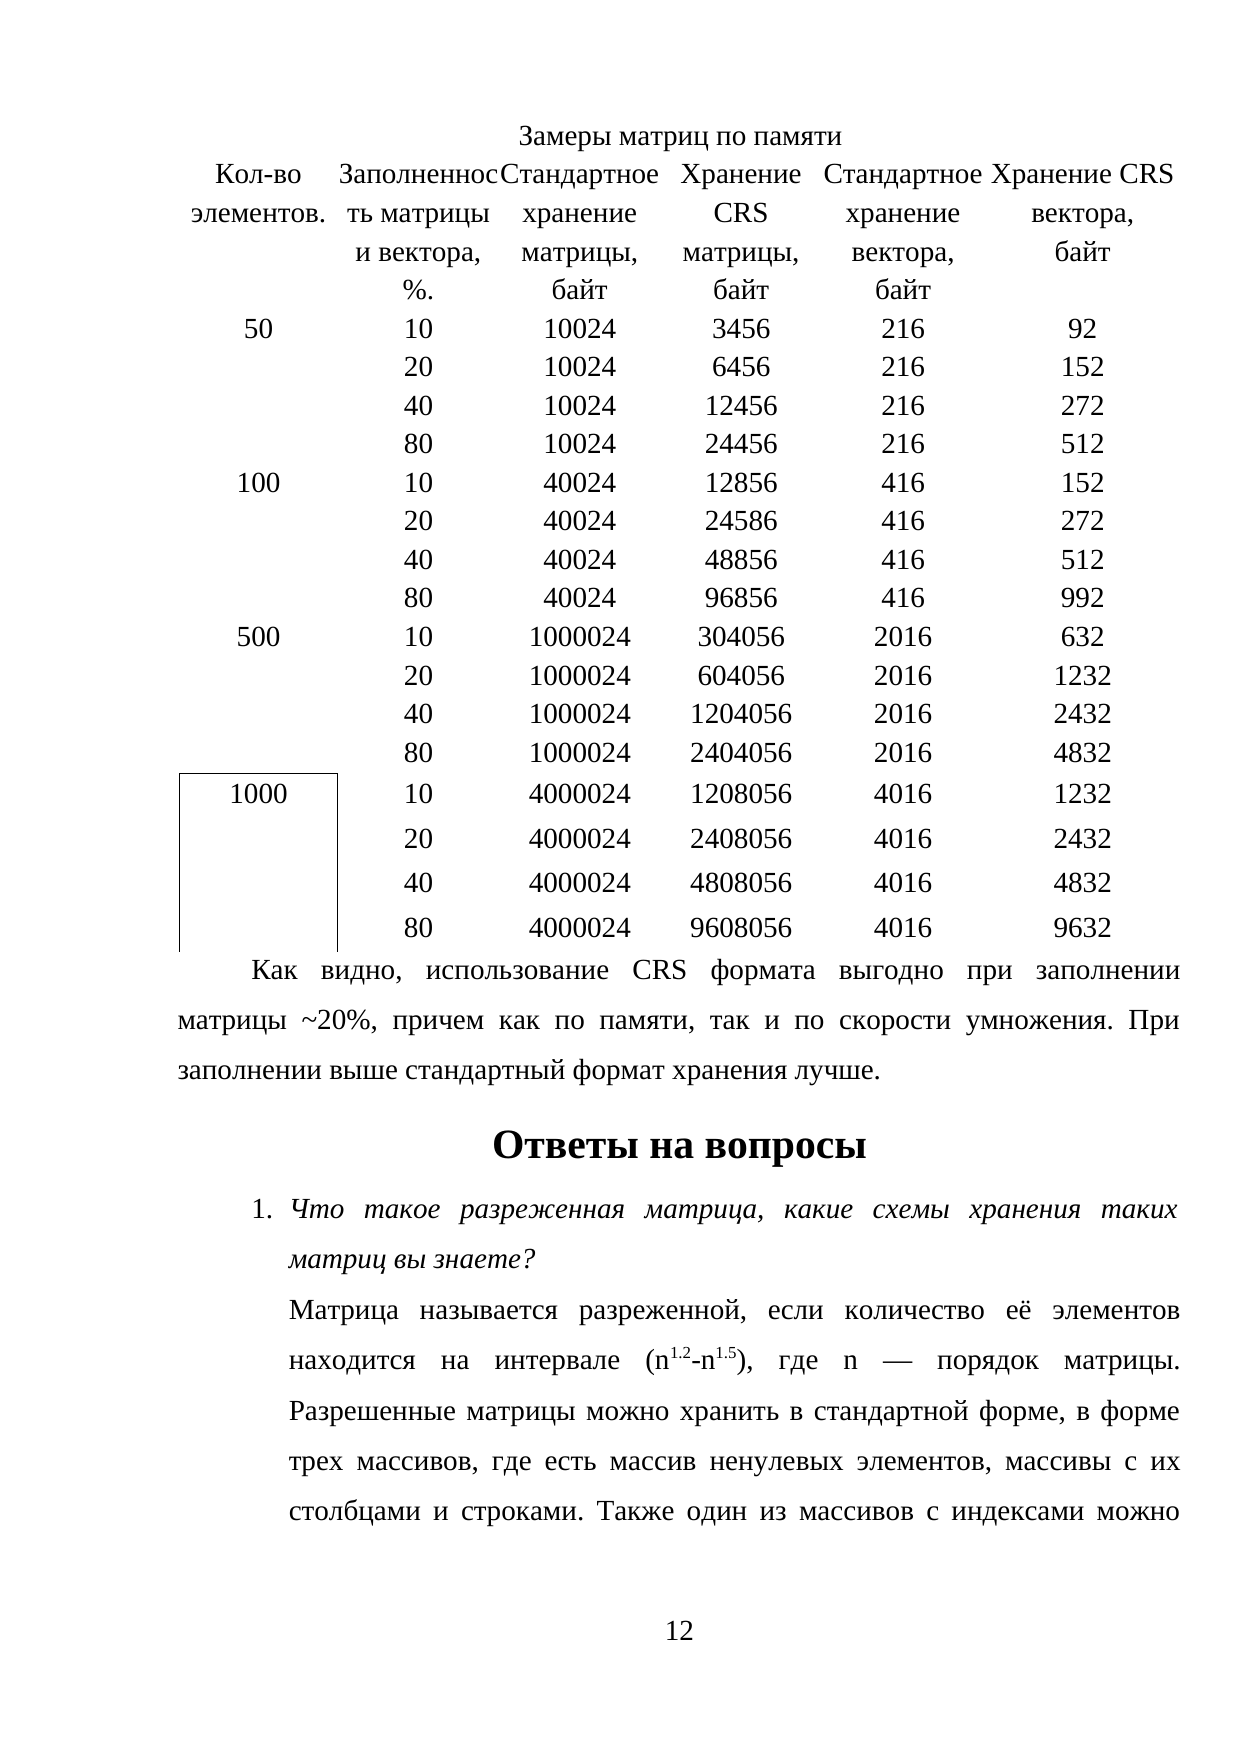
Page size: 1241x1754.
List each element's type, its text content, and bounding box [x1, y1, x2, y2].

table_cell 304056 [660, 619, 822, 658]
table_cell 4000024 [499, 773, 660, 818]
table_cell 2432 [984, 696, 1181, 735]
table_header Замеры матриц по памяти [179, 118, 1181, 157]
table_cell 272 [984, 388, 1181, 426]
table_cell 4000024 [499, 863, 660, 907]
table_cell 1000 [180, 774, 337, 952]
table_cell 1000024 [499, 696, 660, 735]
table_cell 216 [822, 388, 984, 426]
table_cell 2432 [984, 818, 1181, 863]
table_cell 24456 [660, 426, 822, 465]
table_cell 4808056 [660, 863, 822, 907]
table_cell 4016 [822, 773, 984, 818]
table_cell 9632 [984, 907, 1181, 952]
table_cell 10024 [499, 388, 660, 426]
table_cell 216 [822, 426, 984, 465]
table_cell 12456 [660, 388, 822, 426]
table_cell Кол-во элементов. [179, 157, 337, 311]
table_cell 1000024 [499, 619, 660, 658]
table_cell 20 [338, 818, 499, 863]
table_cell 632 [984, 619, 1181, 658]
table_cell 416 [822, 542, 984, 581]
table_cell Заполненность матрицы и вектора, %. [337, 157, 499, 311]
table_cell 40024 [499, 542, 660, 581]
table_cell Хранение CRS матрицы, байт [660, 157, 822, 311]
table_cell 80 [337, 581, 499, 619]
table_cell 4000024 [499, 907, 660, 952]
table_cell 2016 [822, 619, 984, 658]
table_cell 20 [337, 349, 499, 388]
table_cell 1000024 [499, 735, 660, 773]
table_cell 216 [822, 349, 984, 388]
table_cell 2016 [822, 735, 984, 773]
table_cell 4832 [984, 735, 1181, 773]
table_cell 50 [179, 311, 337, 465]
table_cell 24586 [660, 504, 822, 542]
table_cell 216 [822, 311, 984, 349]
table_cell 40 [337, 696, 499, 735]
subtitle Ответы на вопросы [177, 1119, 1181, 1167]
table_cell 10 [337, 311, 499, 349]
table_cell 416 [822, 504, 984, 542]
table_cell 1232 [984, 773, 1181, 818]
table_cell 40 [338, 863, 499, 907]
list Матрица называется разреженной, если количество её элементов находится на интервале (n1.2-n1.5), где n — порядок матрицы. Разрешенные матрицы можно хранить в стандартной форме, в форме трех массивов, где есть массив ненулевых элементов, массивы с их столбцами и строками. Также один из массивов с индексами можно [288, 1292, 1181, 1527]
table_cell 416 [822, 581, 984, 619]
table_cell 100 [179, 465, 337, 619]
table_cell 1000024 [499, 658, 660, 696]
table_cell 80 [338, 907, 499, 952]
table_cell 1232 [984, 658, 1181, 696]
table_cell 40 [337, 542, 499, 581]
table_cell 9608056 [660, 907, 822, 952]
table_cell 96856 [660, 581, 822, 619]
table_cell 6456 [660, 349, 822, 388]
table_cell Стандартное хранение вектора, байт [822, 157, 984, 311]
table_cell 10 [337, 619, 499, 658]
table_cell 604056 [660, 658, 822, 696]
table_cell 10 [337, 465, 499, 503]
table_cell 10 [338, 773, 499, 818]
table_cell 416 [822, 465, 984, 503]
table_cell 4000024 [499, 818, 660, 863]
table_cell 4016 [822, 863, 984, 907]
table_cell Хранение CRS вектора, байт [984, 157, 1181, 311]
table_cell 10024 [499, 311, 660, 349]
table_cell 20 [337, 504, 499, 542]
table_cell 4016 [822, 907, 984, 952]
table_cell 2016 [822, 658, 984, 696]
table_cell 80 [337, 735, 499, 773]
table_cell 10024 [499, 426, 660, 465]
list Что такое разреженная матрица, какие схемы хранения таких матриц вы знаете? [251, 1191, 1181, 1275]
text Как видно, использование CRS формата выгодно при заполнении матрицы ~20%, причем как по памяти, так и по скорости умножения. При заполнении выше стандартный формат хранения лучше. [177, 952, 1181, 1086]
table_cell 10024 [499, 349, 660, 388]
table_cell 2408056 [660, 818, 822, 863]
table_cell 3456 [660, 311, 822, 349]
table_cell 1204056 [660, 696, 822, 735]
table_cell 12856 [660, 465, 822, 503]
table_cell 500 [179, 619, 337, 773]
table_cell 48856 [660, 542, 822, 581]
table_cell 40024 [499, 504, 660, 542]
table_cell 1208056 [660, 773, 822, 818]
table_cell 2404056 [660, 735, 822, 773]
table_cell 40 [337, 388, 499, 426]
table_cell 2016 [822, 696, 984, 735]
table_cell 272 [984, 504, 1181, 542]
table_cell 4832 [984, 863, 1181, 907]
table_cell 512 [984, 542, 1181, 581]
table_cell Стандартное хранение матрицы, байт [499, 157, 660, 311]
table_cell 20 [337, 658, 499, 696]
table_cell 992 [984, 581, 1181, 619]
table_cell 40024 [499, 465, 660, 503]
table_cell 512 [984, 426, 1181, 465]
table_cell 40024 [499, 581, 660, 619]
table_cell 152 [984, 349, 1181, 388]
table_cell 92 [984, 311, 1181, 349]
table_cell 152 [984, 465, 1181, 503]
table_cell 80 [337, 426, 499, 465]
table_cell 4016 [822, 818, 984, 863]
